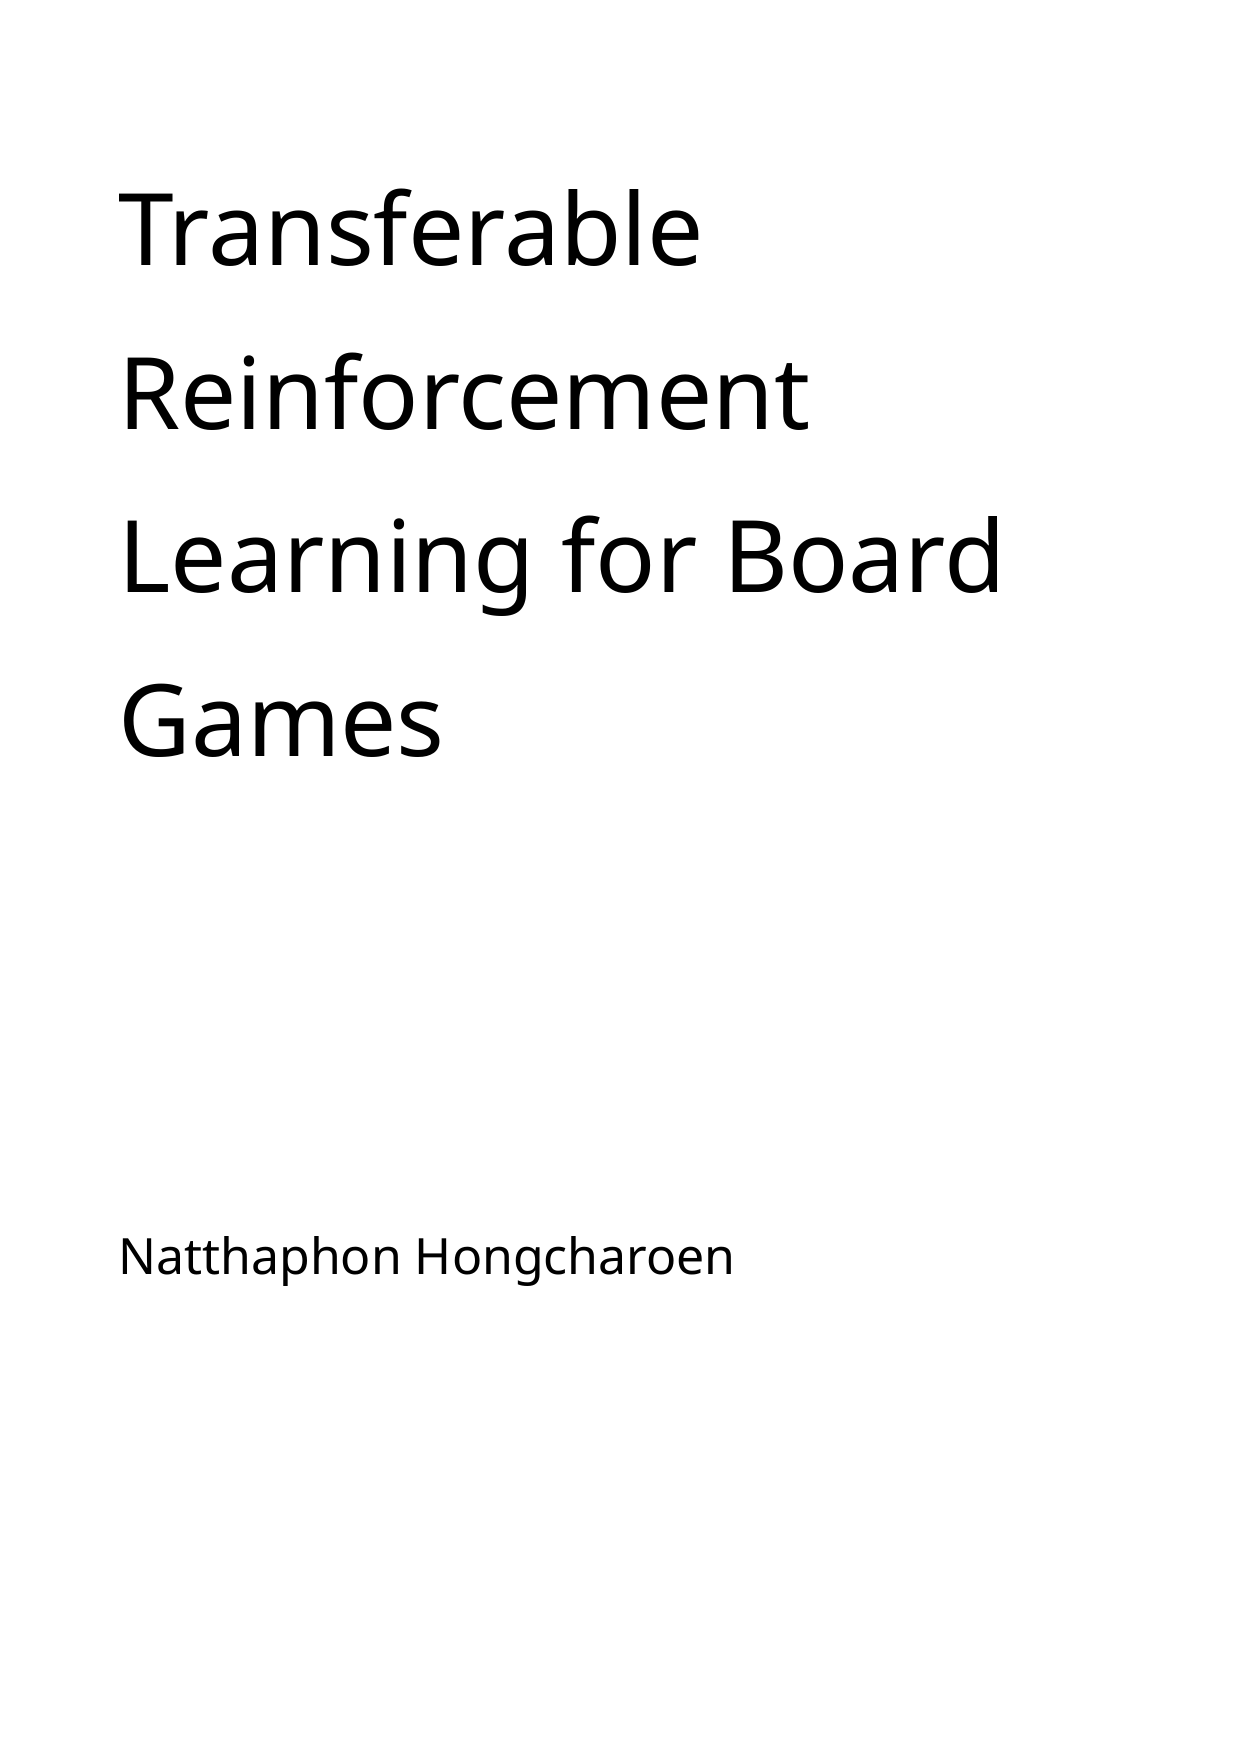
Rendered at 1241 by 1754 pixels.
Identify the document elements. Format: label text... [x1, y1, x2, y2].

text Transferable Reinforcement Learning for Board Games [118, 159, 1122, 786]
text Natthaphon Hongcharoen [118, 1221, 1122, 1289]
